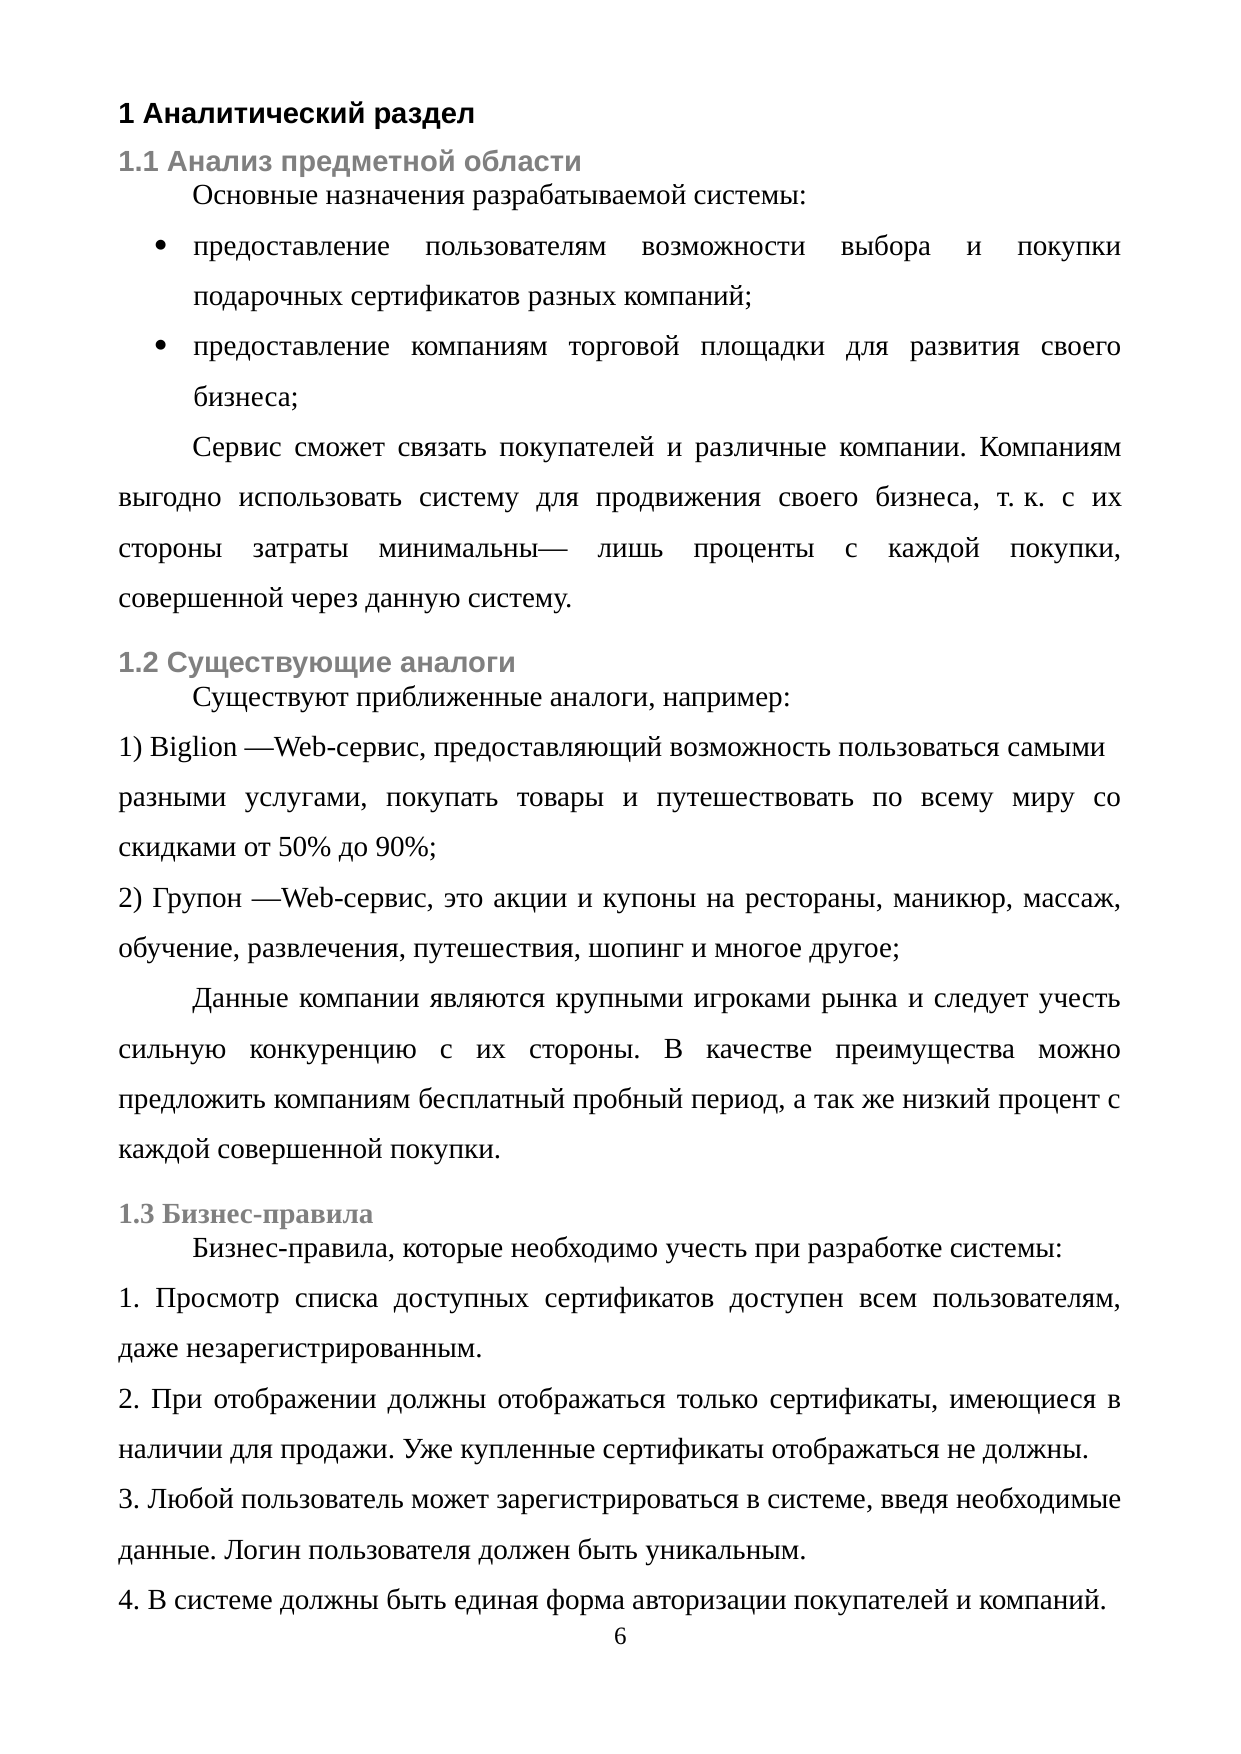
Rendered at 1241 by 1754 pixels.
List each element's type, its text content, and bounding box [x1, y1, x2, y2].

text Существуют приближенные аналоги, например: [118, 679, 1122, 712]
list предоставление компаниям торговой площадки для развития своего бизнеса; [156, 328, 1122, 412]
text 3. Любой пользователь может зарегистрироваться в системе, введя необходимые данные. Логин пользователя должен быть уникальным. [118, 1481, 1122, 1565]
text Бизнес-правила, которые необходимо учесть при разработке системы: [118, 1230, 1122, 1263]
subtitle 1.3 Бизнес-правила [118, 1196, 1122, 1230]
text разными услугами, покупать товары и путешествовать по всему миру со скидками от 50% до 90%; [118, 779, 1122, 863]
text 1) Biglion —Web-сервис, предоставляющий возможность пользоваться самыми [118, 729, 1122, 762]
subtitle 1 Аналитический раздел [118, 96, 1122, 129]
subtitle 1.1 Анализ предметной области [118, 144, 1122, 177]
subtitle 1.2 Существующие аналоги [118, 645, 1122, 679]
text Сервис сможет связать покупателей и различные компании. Компаниям выгодно использовать систему для продвижения своего бизнеса, т. к. с их стороны затраты минимальны— лишь проценты с каждой покупки, совершенной через данную систему. [118, 429, 1122, 614]
text Основные назначения разрабатываемой системы: [118, 177, 1122, 211]
text Данные компании являются крупными игроками рынка и следует учесть сильную конкуренцию с их стороны. В качестве преимущества можно предложить компаниям бесплатный пробный период, а так же низкий процент с каждой совершенной покупки. [118, 981, 1122, 1165]
text 2. При отображении должны отображаться только сертификаты, имеющиеся в наличии для продажи. Уже купленные сертификаты отображаться не должны. [118, 1381, 1122, 1465]
text 2) Групон —Web-сервис, это акции и купоны на рестораны, маникюр, массаж, обучение, развлечения, путешествия, шопинг и многое другое; [118, 880, 1122, 964]
text 4. В системе должны быть единая форма авторизации покупателей и компаний. [118, 1582, 1122, 1616]
list предоставление пользователям возможности выбора и покупки подарочных сертификатов разных компаний; [156, 228, 1122, 312]
text 1. Просмотр списка доступных сертификатов доступен всем пользователям, даже незарегистрированным. [118, 1280, 1122, 1364]
